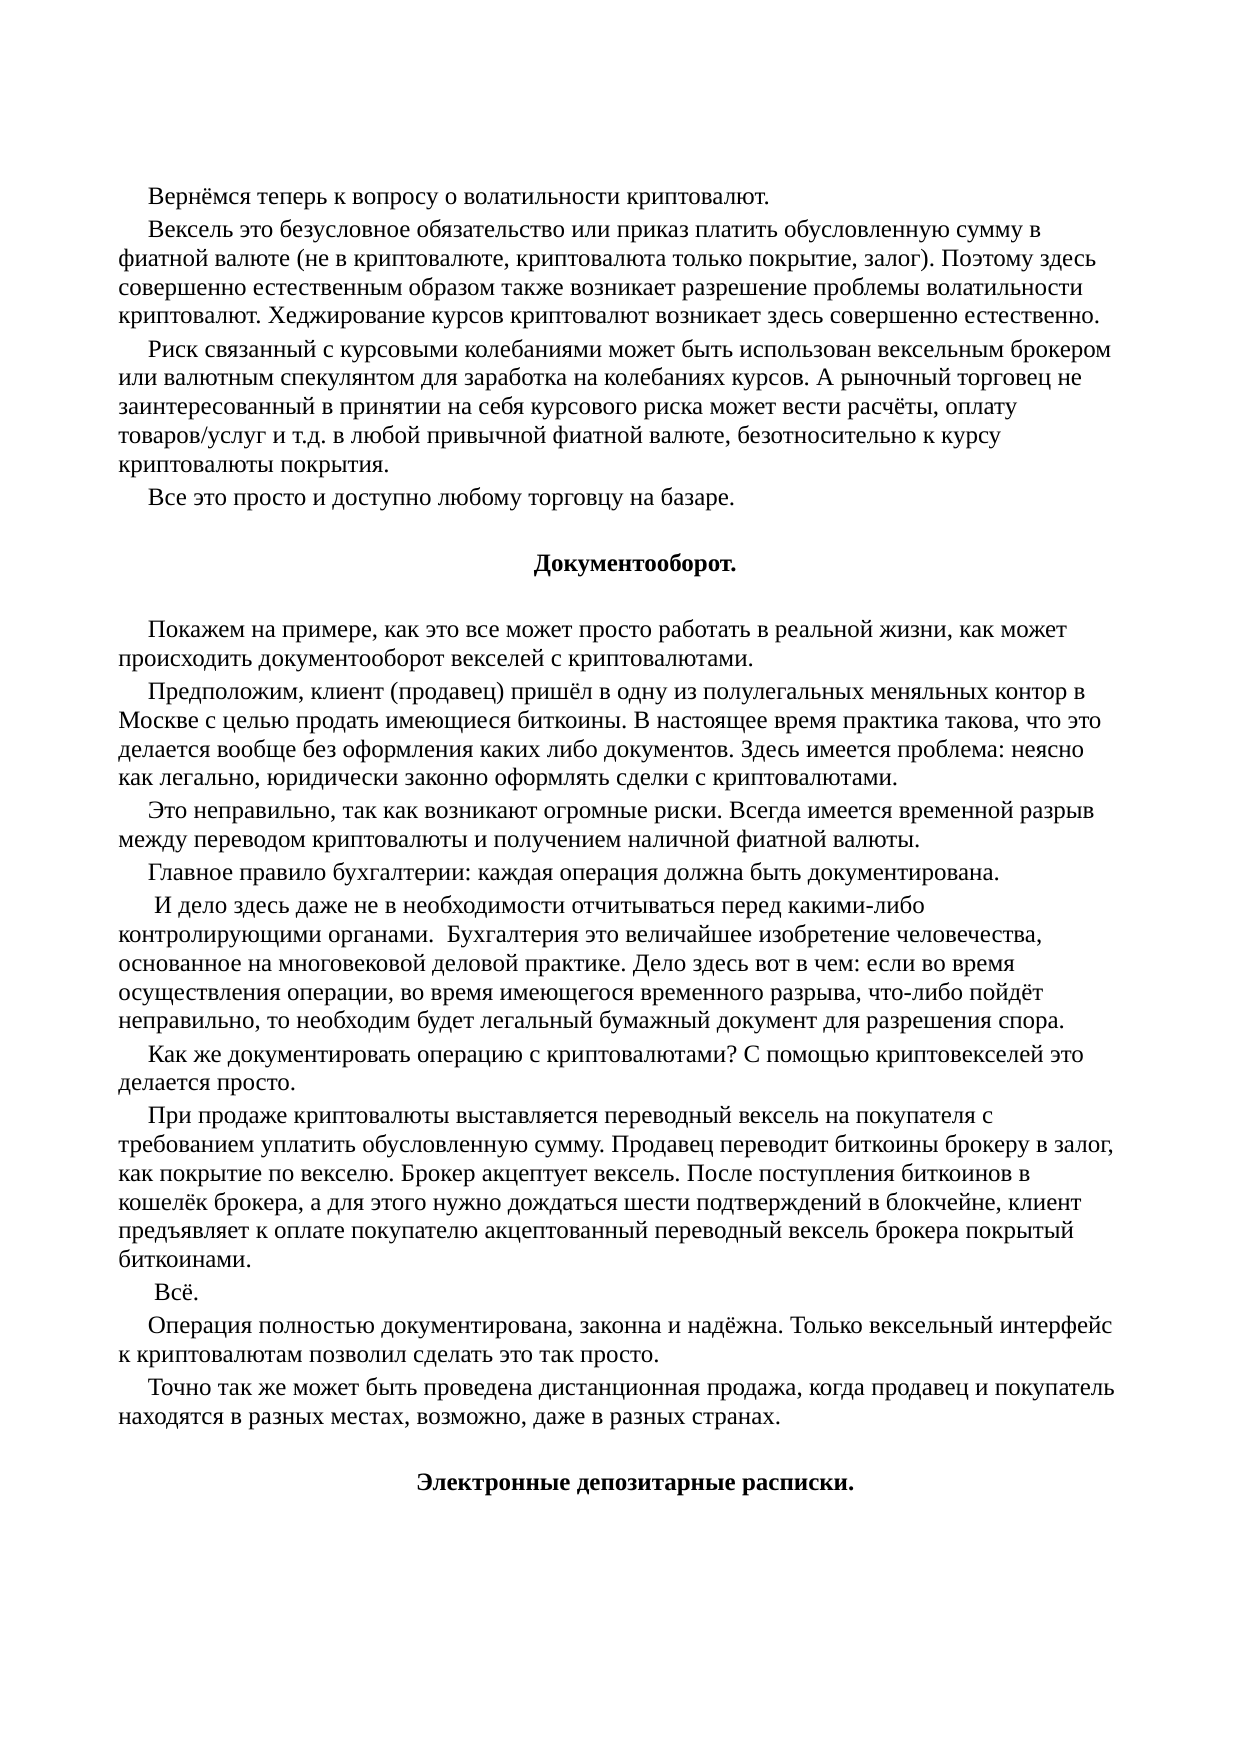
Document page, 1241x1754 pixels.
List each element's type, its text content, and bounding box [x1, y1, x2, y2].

text Точно так же может быть проведена дистанционная продажа, когда продавец и покупатель находятся в разных местах, возможно, даже в разных странах. [118, 1372, 1122, 1434]
text И дело здесь даже не в необходимости отчитываться перед какими-либо контролирующими органами. Бухгалтерия это величайшее изобретение человечества, основанное на многовековой деловой практике. Дело здесь вот в чем: если во время осуществления операции, во время имеющегося временного разрыва, что-либо пойдёт неправильно, то необходим будет легальный бумажный документ для разрешения спора. [118, 891, 1122, 1039]
text Риск связанный с курсовыми колебаниями может быть использован вексельным брокером или валютным спекулянтом для заработка на колебаниях курсов. А рыночный торговец не заинтересованный в принятии на себя курсового риска может вести расчёты, оплату товаров/услуг и т.д. в любой привычной фиатной валюте, безотносительно к курсу криптовалюты покрытия. [118, 334, 1122, 482]
text Вернёмся теперь к вопросу о волатильности криптовалют. [118, 181, 1122, 214]
text Покажем на примере, как это все может просто работать в реальной жизни, как может происходить документооборот векселей с криптовалютами. [118, 614, 1122, 676]
text При продаже криптовалюты выставляется переводный вексель на покупателя с требованием уплатить обусловленную сумму. Продавец переводит биткоины брокеру в залог, как покрытие по векселю. Брокер акцептует вексель. После поступления биткоинов в кошелёк брокера, а для этого нужно дождаться шести подтверждений в блокчейне, клиент предъявляет к оплате покупателю акцептованный переводный вексель брокера покрытый биткоинами. [118, 1101, 1122, 1277]
text Как же документировать операцию с криптовалютами? С помощью криптовекселей это делается просто. [118, 1039, 1122, 1101]
text Предположим, клиент (продавец) пришёл в одну из полулегальных меняльных контор в Москве с целью продать имеющиеся биткоины. В настоящее время практика такова, что это делается вообще без оформления каких либо документов. Здесь имеется проблема: неясно как легально, юридически законно оформлять сделки с криптовалютами. [118, 676, 1122, 796]
text Это неправильно, так как возникают огромные риски. Всегда имеется временной разрыв между переводом криптовалюты и получением наличной фиатной валюты. [118, 796, 1122, 857]
text Главное правило бухгалтерии: каждая операция должна быть документирована. [118, 857, 1122, 891]
text Документооборот. [118, 548, 1122, 581]
text Всё. [118, 1277, 1122, 1311]
text Электронные депозитарные расписки. [118, 1467, 1122, 1501]
text Операция полностью документирована, законна и надёжна. Только вексельный интерфейс к криптовалютам позволил сделать это так просто. [118, 1311, 1122, 1372]
text Вексель это безусловное обязательство или приказ платить обусловленную сумму в фиатной валюте (не в криптовалюте, криптовалюта только покрытие, залог). Поэтому здесь совершенно естественным образом также возникает разрешение проблемы волатильности криптовалют. Хеджирование курсов криптовалют возникает здесь совершенно естественно. [118, 214, 1122, 334]
text Все это просто и доступно любому торговцу на базаре. [118, 482, 1122, 515]
